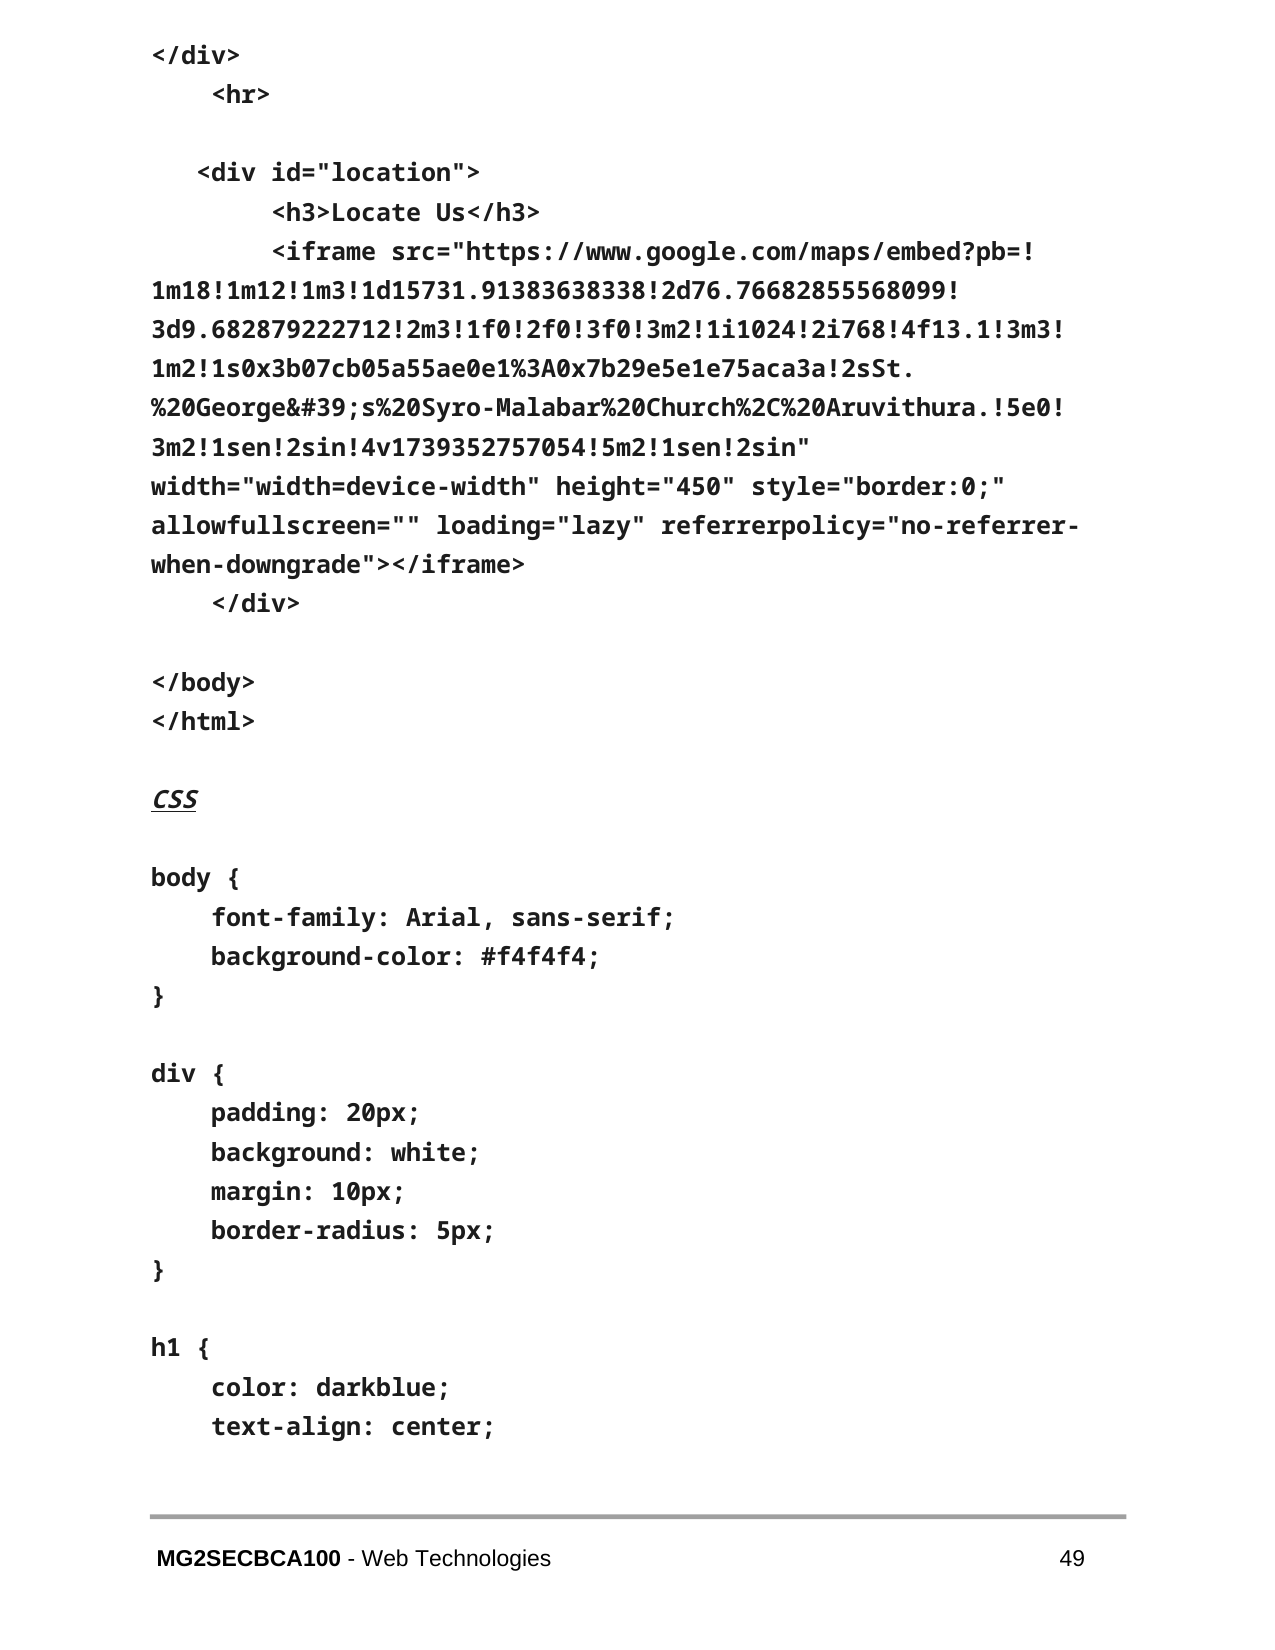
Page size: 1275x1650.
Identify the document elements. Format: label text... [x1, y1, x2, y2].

table_header </div> <hr> <div id="location"> <h3>Locate Us</h3> <iframe src="https://www.google.com/maps/embed?pb=!1m18!1m12!1m3!1d15731.91383638338!2d76.76682855568099!3d9.682879222712!2m3!1f0!2f0!3f0!3m2!1i1024!2i768!4f13.1!3m3!1m2!1s0x3b07cb05a55ae0e1%3A0x7b29e5e1e75aca3a!2sSt.%20George&#39;s%20Syro-Malabar%20Church%2C%20Aruvithura.!5e0!3m2!1sen!2sin!4v1739352757054!5m2!1sen!2sin" width="width=device-width" height="450" style="border:0;" allowfullscreen="" loading="lazy" referrerpolicy="no-referrer-when-downgrade"></iframe> </div> </body> </html> CSS body { font-family: Arial, sans-serif; background-color: #f4f4f4; } div { padding: 20px; background: white; margin: 10px; border-radius: 5px; } h1 { color: darkblue; text-align: center; [140, 38, 1110, 1447]
